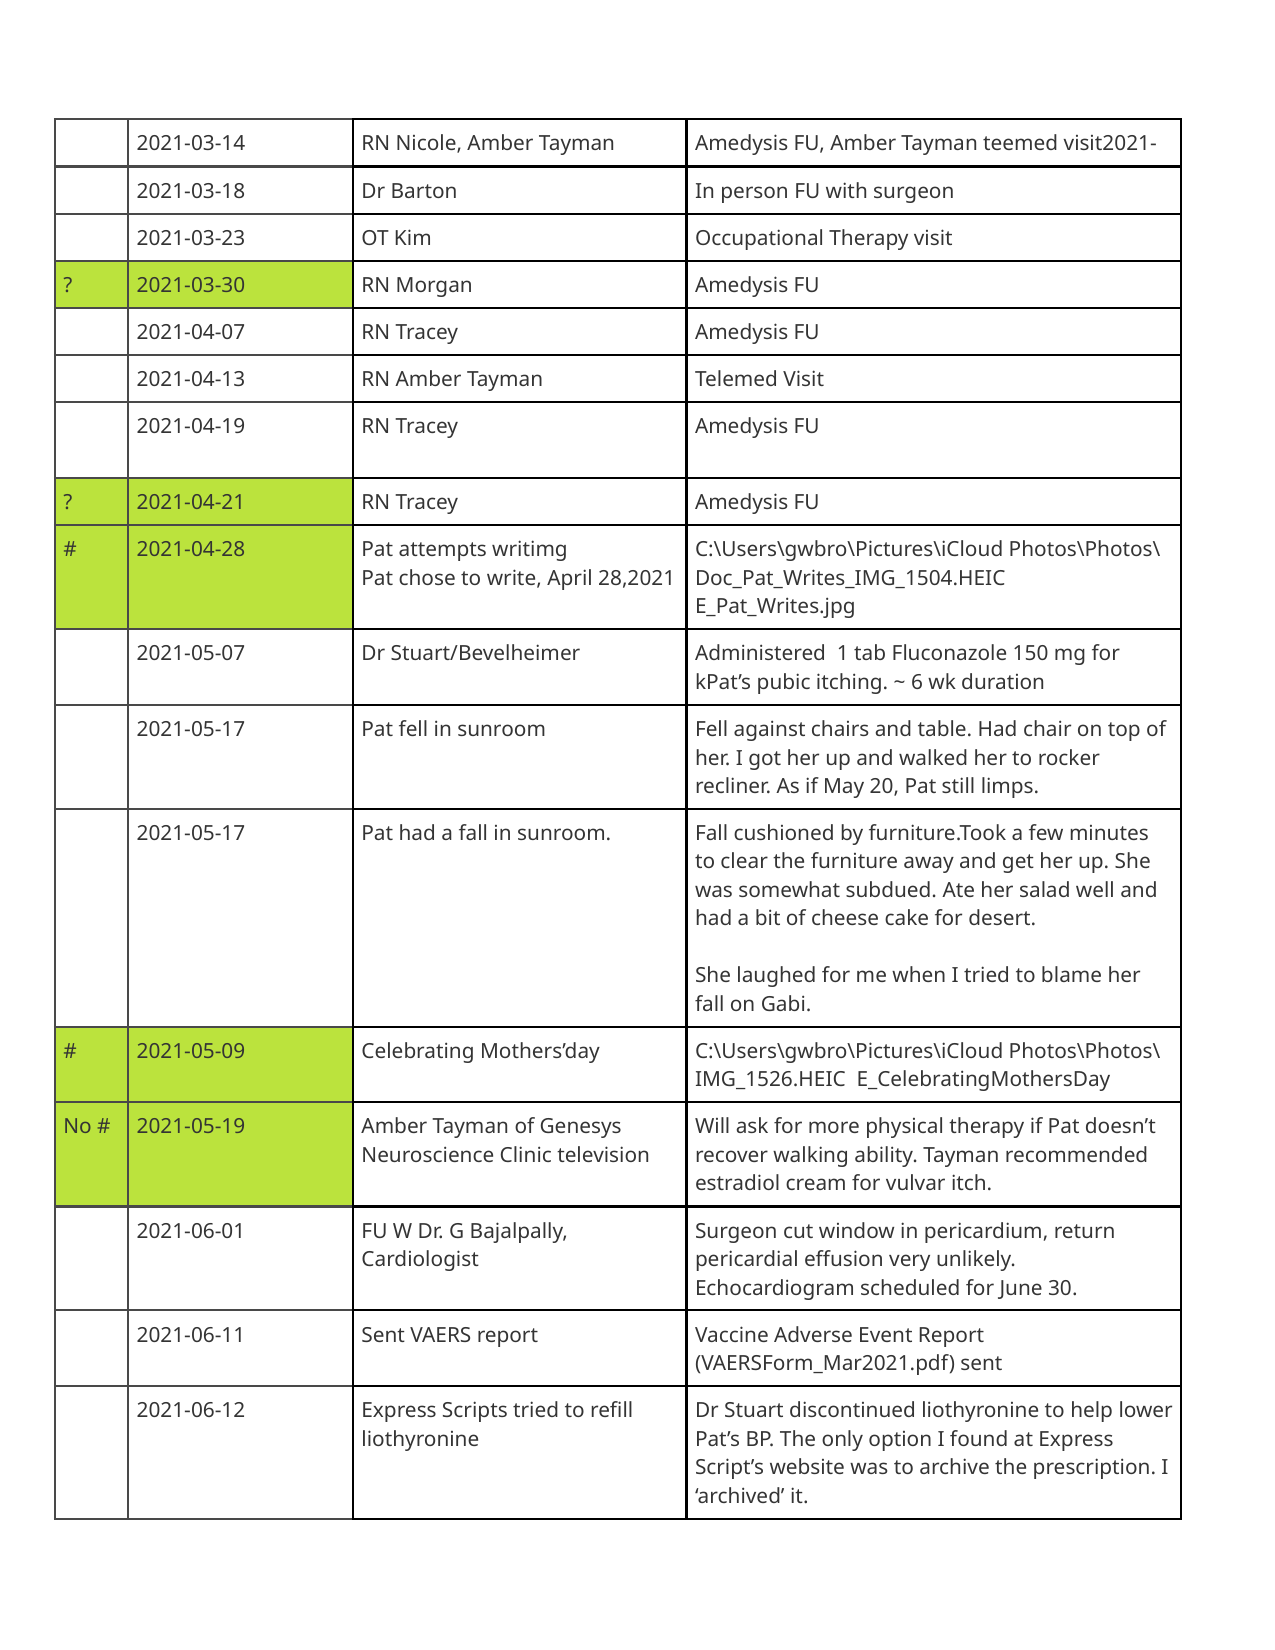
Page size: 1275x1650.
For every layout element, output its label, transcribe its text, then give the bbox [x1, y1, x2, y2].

table_cell Telemed Visit [688, 356, 1180, 401]
table_cell Amber Tayman of Genesys Neuroscience Clinic television [354, 1103, 685, 1205]
table_cell Vaccine Adverse Event Report (VAERSForm_Mar2021.pdf) sent [688, 1311, 1180, 1385]
table_cell [56, 1387, 127, 1517]
table_cell 2021-03-18 [129, 168, 352, 212]
table_cell Pat attempts writimg Pat chose to write, April 28,2021 [354, 526, 685, 628]
table_cell [56, 215, 127, 260]
table_cell [56, 309, 127, 354]
table_cell [56, 168, 127, 212]
table_cell OT Kim [354, 215, 685, 260]
table_cell Sent VAERS report [354, 1311, 685, 1385]
table_cell # [56, 526, 127, 628]
table_cell 2021-03-23 [129, 215, 352, 260]
table_cell FU W Dr. G Bajalpally, Cardiologist [354, 1208, 685, 1309]
table_cell 2021-04-13 [129, 356, 352, 401]
table_cell Occupational Therapy visit [688, 215, 1180, 260]
table_cell In person FU with surgeon [688, 168, 1180, 212]
table_cell [56, 1311, 127, 1385]
table_cell [56, 630, 127, 704]
table_cell [56, 1208, 127, 1309]
table_cell Fell against chairs and table. Had chair on top of her. I got her up and walked her to rocker recliner. As if May 20, Pat still limps. [688, 706, 1180, 808]
table_cell Celebrating Mothers’day [354, 1028, 685, 1101]
table_cell Dr Barton [354, 168, 685, 212]
table_cell RN Tracey [354, 479, 685, 524]
table_cell Pat fell in sunroom [354, 706, 685, 808]
table_cell 2021-05-17 [129, 810, 352, 1026]
table_cell 2021-03-14 [129, 120, 352, 165]
table_cell [56, 810, 127, 1026]
table_cell RN Tracey [354, 403, 685, 477]
table_cell RN Morgan [354, 262, 685, 307]
table_cell Will ask for more physical therapy if Pat doesn’t recover walking ability. Tayman recommended estradiol cream for vulvar itch. [688, 1103, 1180, 1205]
table_cell 2021-04-19 [129, 403, 352, 477]
table_cell 2021-06-11 [129, 1311, 352, 1385]
table_cell RN Tracey [354, 309, 685, 354]
table_cell RN Amber Tayman [354, 356, 685, 401]
table_cell 2021-05-09 [129, 1028, 352, 1101]
table_cell [56, 356, 127, 401]
table_cell 2021-04-28 [129, 526, 352, 628]
table_cell [56, 120, 127, 165]
table_cell C:\Users\gwbro\Pictures\iCloud Photos\Photos\Doc_Pat_Writes_IMG_1504.HEIC E_Pat_Writes.jpg [688, 526, 1180, 628]
table_cell Amedysis FU [688, 479, 1180, 524]
table_cell Dr Stuart discontinued liothyronine to help lower Pat’s BP. The only option I found at Express Script’s website was to archive the prescription. I ‘archived’ it. [688, 1387, 1180, 1517]
table_cell Amedysis FU, Amber Tayman teemed visit2021- [688, 120, 1180, 165]
table_cell ? [56, 262, 127, 307]
table_cell 2021-05-07 [129, 630, 352, 704]
table_cell 2021-04-21 [129, 479, 352, 524]
table_cell 2021-05-17 [129, 706, 352, 808]
table_cell No # [56, 1103, 127, 1205]
table_cell C:\Users\gwbro\Pictures\iCloud Photos\Photos\IMG_1526.HEIC E_CelebratingMothersDay [688, 1028, 1180, 1101]
table_cell Surgeon cut window in pericardium, return pericardial effusion very unlikely. Echocardiogram scheduled for June 30. [688, 1208, 1180, 1309]
table_cell Amedysis FU [688, 262, 1180, 307]
table_cell RN Nicole, Amber Tayman [354, 120, 685, 165]
table_cell Administered 1 tab Fluconazole 150 mg for kPat’s pubic itching. ~ 6 wk duration [688, 630, 1180, 704]
table_cell 2021-06-01 [129, 1208, 352, 1309]
table_cell 2021-05-19 [129, 1103, 352, 1205]
table_cell Fall cushioned by furniture.Took a few minutes to clear the furniture away and get her up. She was somewhat subdued. Ate her salad well and had a bit of cheese cake for desert. She laughed for me when I tried to blame her fall on Gabi. [688, 810, 1180, 1026]
table_cell Pat had a fall in sunroom. [354, 810, 685, 1026]
table_cell Amedysis FU [688, 403, 1180, 477]
table_cell 2021-03-30 [129, 262, 352, 307]
table_cell [56, 403, 127, 477]
table_cell [56, 706, 127, 808]
table_cell 2021-06-12 [129, 1387, 352, 1517]
table_cell 2021-04-07 [129, 309, 352, 354]
table_cell ? [56, 479, 127, 524]
table_cell Express Scripts tried to refill liothyronine [354, 1387, 685, 1517]
table_cell # [56, 1028, 127, 1101]
table_cell Amedysis FU [688, 309, 1180, 354]
table_cell Dr Stuart/Bevelheimer [354, 630, 685, 704]
